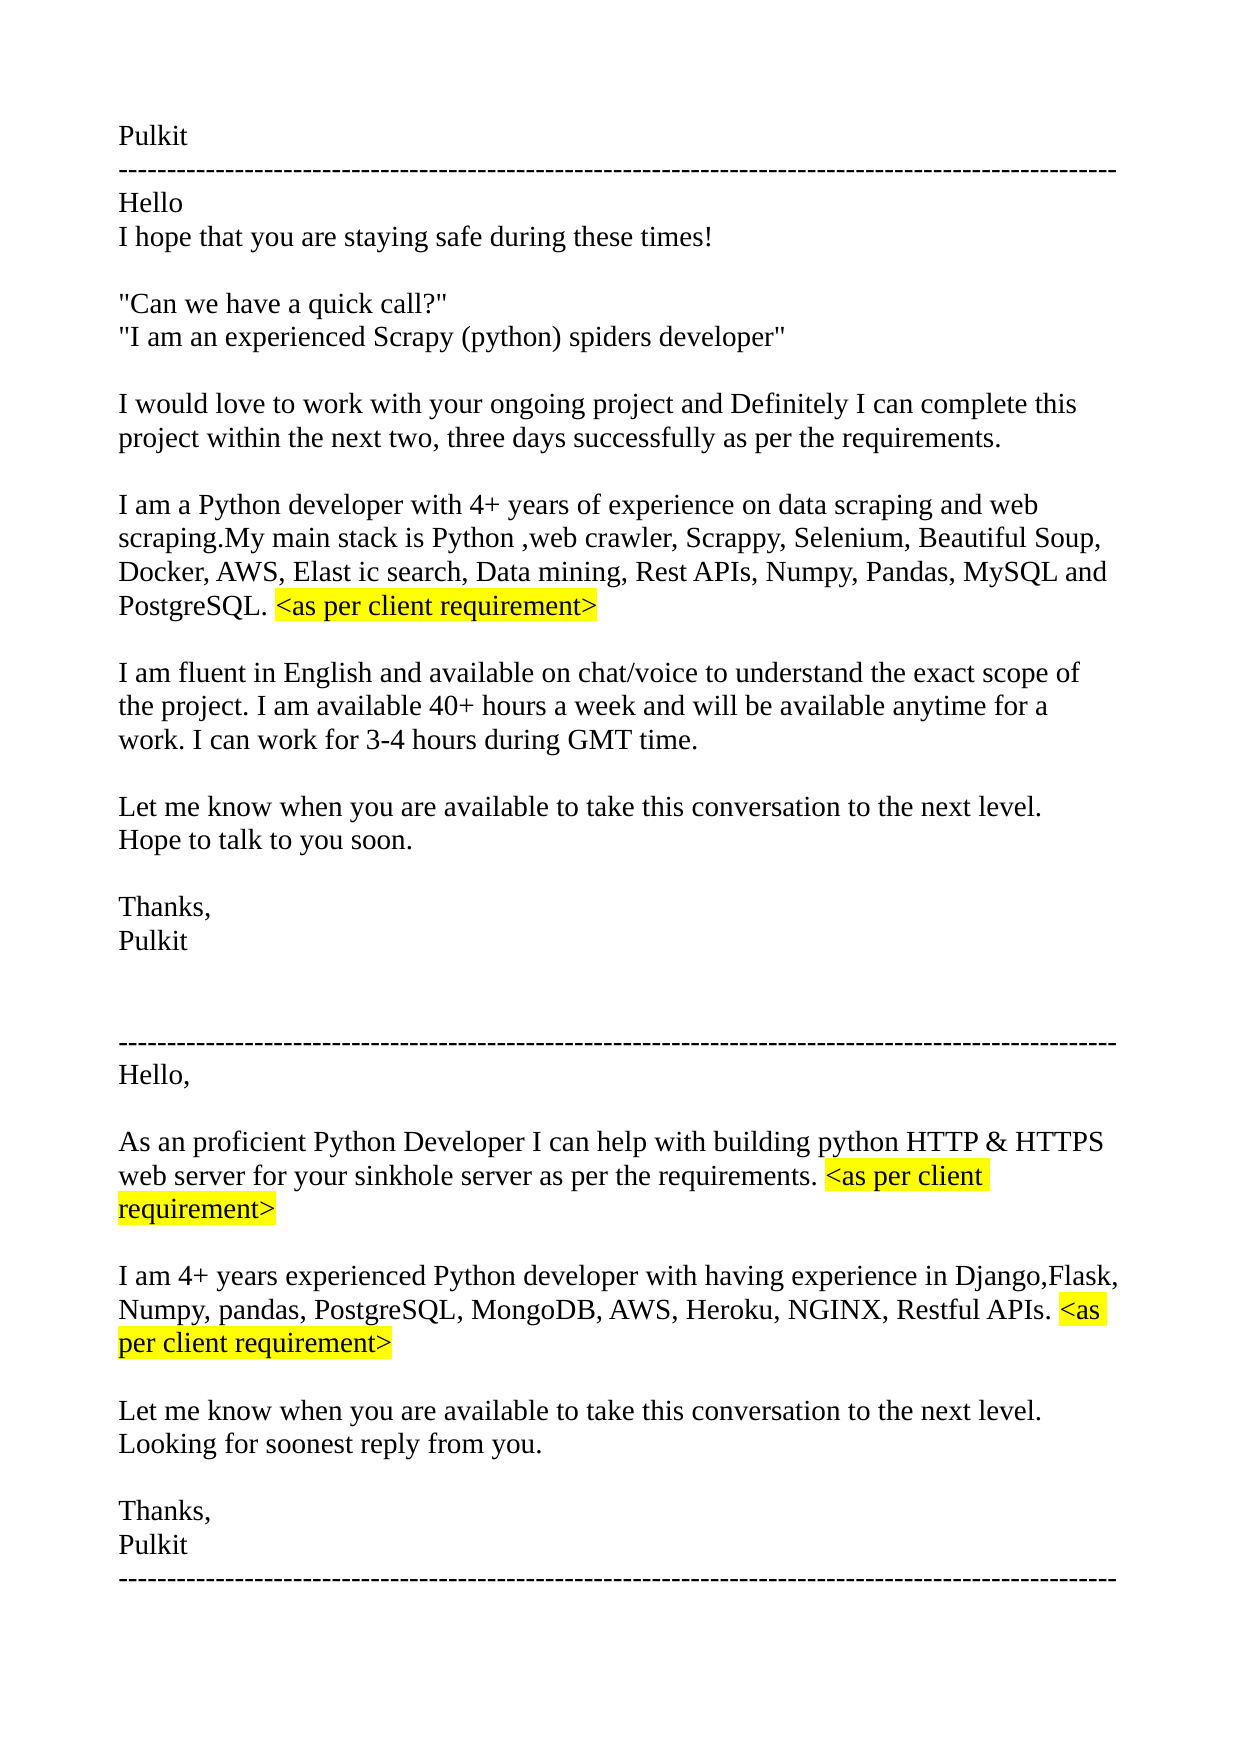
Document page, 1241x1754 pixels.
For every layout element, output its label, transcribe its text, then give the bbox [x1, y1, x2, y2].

text I hope that you are staying safe during these times! [118, 219, 1122, 252]
text Pulkit [118, 118, 1122, 152]
text "Can we have a quick call?" [118, 286, 1122, 319]
text Thanks, [118, 889, 1122, 923]
text I am fluent in English and available on chat/voice to understand the exact scope of the project. I am available 40+ hours a week and will be available anytime for a work. I can work for 3-4 hours during GMT time. [118, 655, 1122, 755]
text ------------------------------------------------------------------------------------------------------- [118, 1024, 1122, 1057]
text Looking for soonest reply from you. [118, 1426, 1122, 1460]
text Let me know when you are available to take this conversation to the next level. [118, 789, 1122, 822]
text ------------------------------------------------------------------------------------------------------- [118, 1560, 1122, 1594]
text "I am an experienced Scrapy (python) spiders developer" [118, 319, 1122, 353]
text As an proficient Python Developer I can help with building python HTTP & HTTPS web server for your sinkhole server as per the requirements. <as per client requirement> [118, 1124, 1122, 1225]
text Hello, [118, 1057, 1122, 1091]
text I would love to work with your ongoing project and Definitely I can complete this project within the next two, three days successfully as per the requirements. [118, 386, 1122, 453]
text Hope to talk to you soon. [118, 822, 1122, 856]
text I am 4+ years experienced Python developer with having experience in Django,Flask, Numpy, pandas, PostgreSQL, MongoDB, AWS, Heroku, NGINX, Restful APIs. <as per client requirement> [118, 1258, 1122, 1359]
text Let me know when you are available to take this conversation to the next level. [118, 1393, 1122, 1426]
text ------------------------------------------------------------------------------------------------------- [118, 152, 1122, 185]
text Pulkit [118, 923, 1122, 957]
text Hello [118, 185, 1122, 219]
text Thanks, [118, 1493, 1122, 1527]
text Pulkit [118, 1527, 1122, 1560]
text I am a Python developer with 4+ years of experience on data scraping and web scraping.My main stack is Python ,web crawler, Scrappy, Selenium, Beautiful Soup, Docker, AWS, Elast ic search, Data mining, Rest APIs, Numpy, Pandas, MySQL and PostgreSQL. <as per client requirement> [118, 487, 1122, 621]
